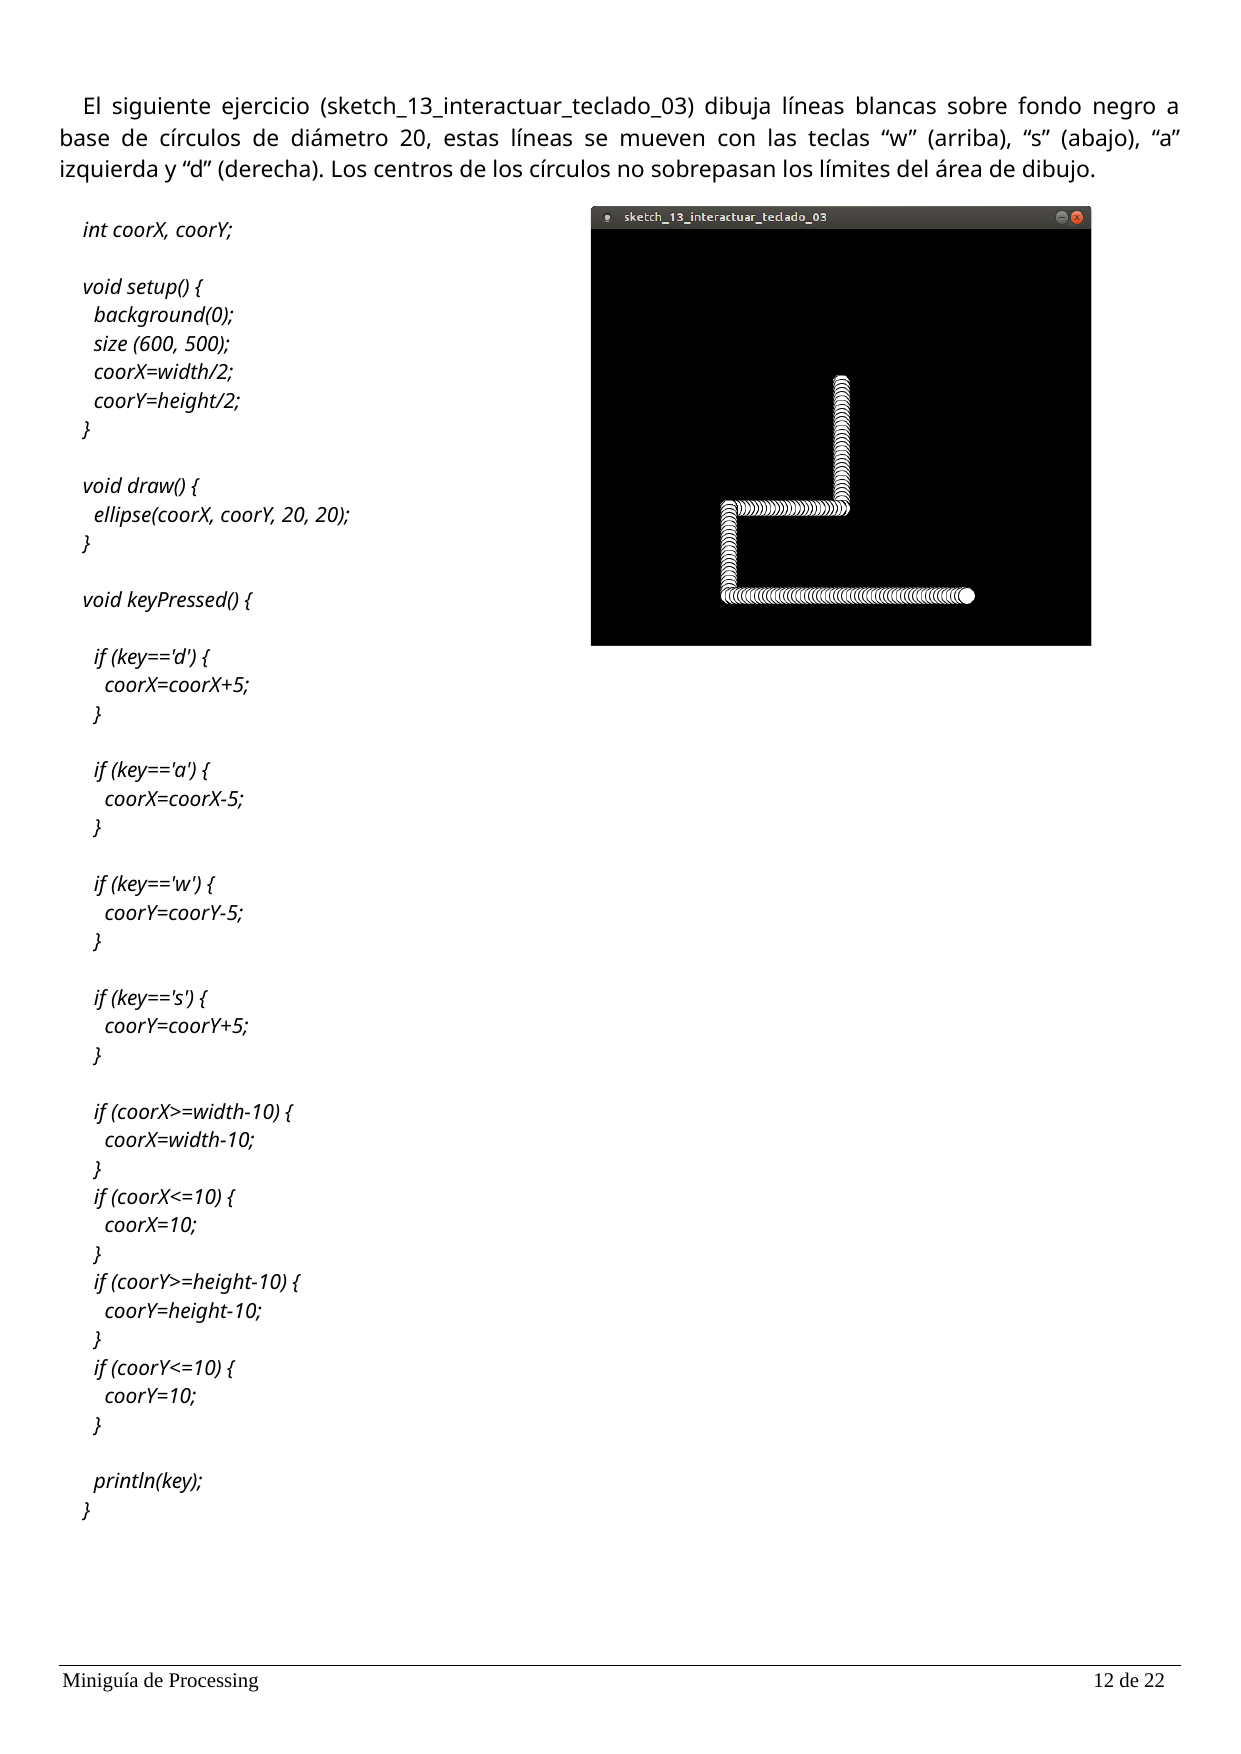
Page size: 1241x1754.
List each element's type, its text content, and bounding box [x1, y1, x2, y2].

text coorY=height-10; [59, 1296, 1181, 1324]
text } [59, 1154, 1181, 1182]
text void draw() { [59, 471, 590, 500]
text void setup() { [59, 272, 590, 301]
text if (key=='a') { [59, 756, 1181, 784]
text } [59, 812, 1181, 841]
text } [59, 528, 590, 557]
text [1092, 329, 1181, 357]
text [1092, 585, 1181, 613]
text coorY=coorY+5; [59, 1012, 1181, 1040]
text coorX=width-10; [59, 1125, 1181, 1154]
text if (coorY<=10) { [59, 1353, 1181, 1381]
text coorY=10; [59, 1381, 1181, 1410]
text coorY=coorY-5; [59, 898, 1181, 926]
text } [59, 414, 590, 443]
text coorX=coorX+5; [59, 670, 1181, 699]
text void keyPressed() { [59, 585, 590, 613]
text size (600, 500); [59, 329, 590, 357]
text ellipse(coorX, coorY, 20, 20); [59, 500, 590, 528]
text coorY=height/2; [59, 386, 590, 414]
text [1092, 500, 1181, 528]
picture [590, 206, 1092, 646]
text [1092, 528, 1181, 557]
text [1092, 301, 1181, 329]
text [1092, 357, 1181, 386]
text coorX=width/2; [59, 357, 590, 386]
text coorX=coorX-5; [59, 784, 1181, 812]
text int coorX, coorY; [59, 215, 590, 244]
text background(0); [59, 301, 590, 329]
text } [59, 1040, 1181, 1068]
text } [59, 1239, 1181, 1267]
text } [59, 1410, 1181, 1438]
text } [59, 926, 1181, 955]
text if (key=='s') { [59, 983, 1181, 1012]
text if (key=='w') { [59, 869, 1181, 898]
text [1092, 386, 1181, 414]
text println(key); [59, 1467, 1181, 1495]
text } [59, 699, 1181, 727]
text [1092, 471, 1181, 500]
text if (coorX>=width-10) { [59, 1097, 1181, 1125]
text if (key=='d') { [59, 642, 1181, 670]
text El siguiente ejercicio (sketch_13_interactuar_teclado_03) dibuja líneas blancas sobre fondo negro a base de círculos de diámetro 20, estas líneas se mueven con las teclas “w” (arriba), “s” (abajo), “a” izquierda y “d” (derecha). Los centros de los círculos no sobrepasan los límites del área de dibujo. [59, 90, 1181, 184]
text } [59, 1324, 1181, 1353]
text [1092, 272, 1181, 301]
text coorX=10; [59, 1211, 1181, 1239]
text } [59, 1495, 1181, 1523]
text if (coorY>=height-10) { [59, 1267, 1181, 1296]
text [1092, 215, 1181, 244]
text if (coorX<=10) { [59, 1182, 1181, 1211]
text [1092, 414, 1181, 443]
